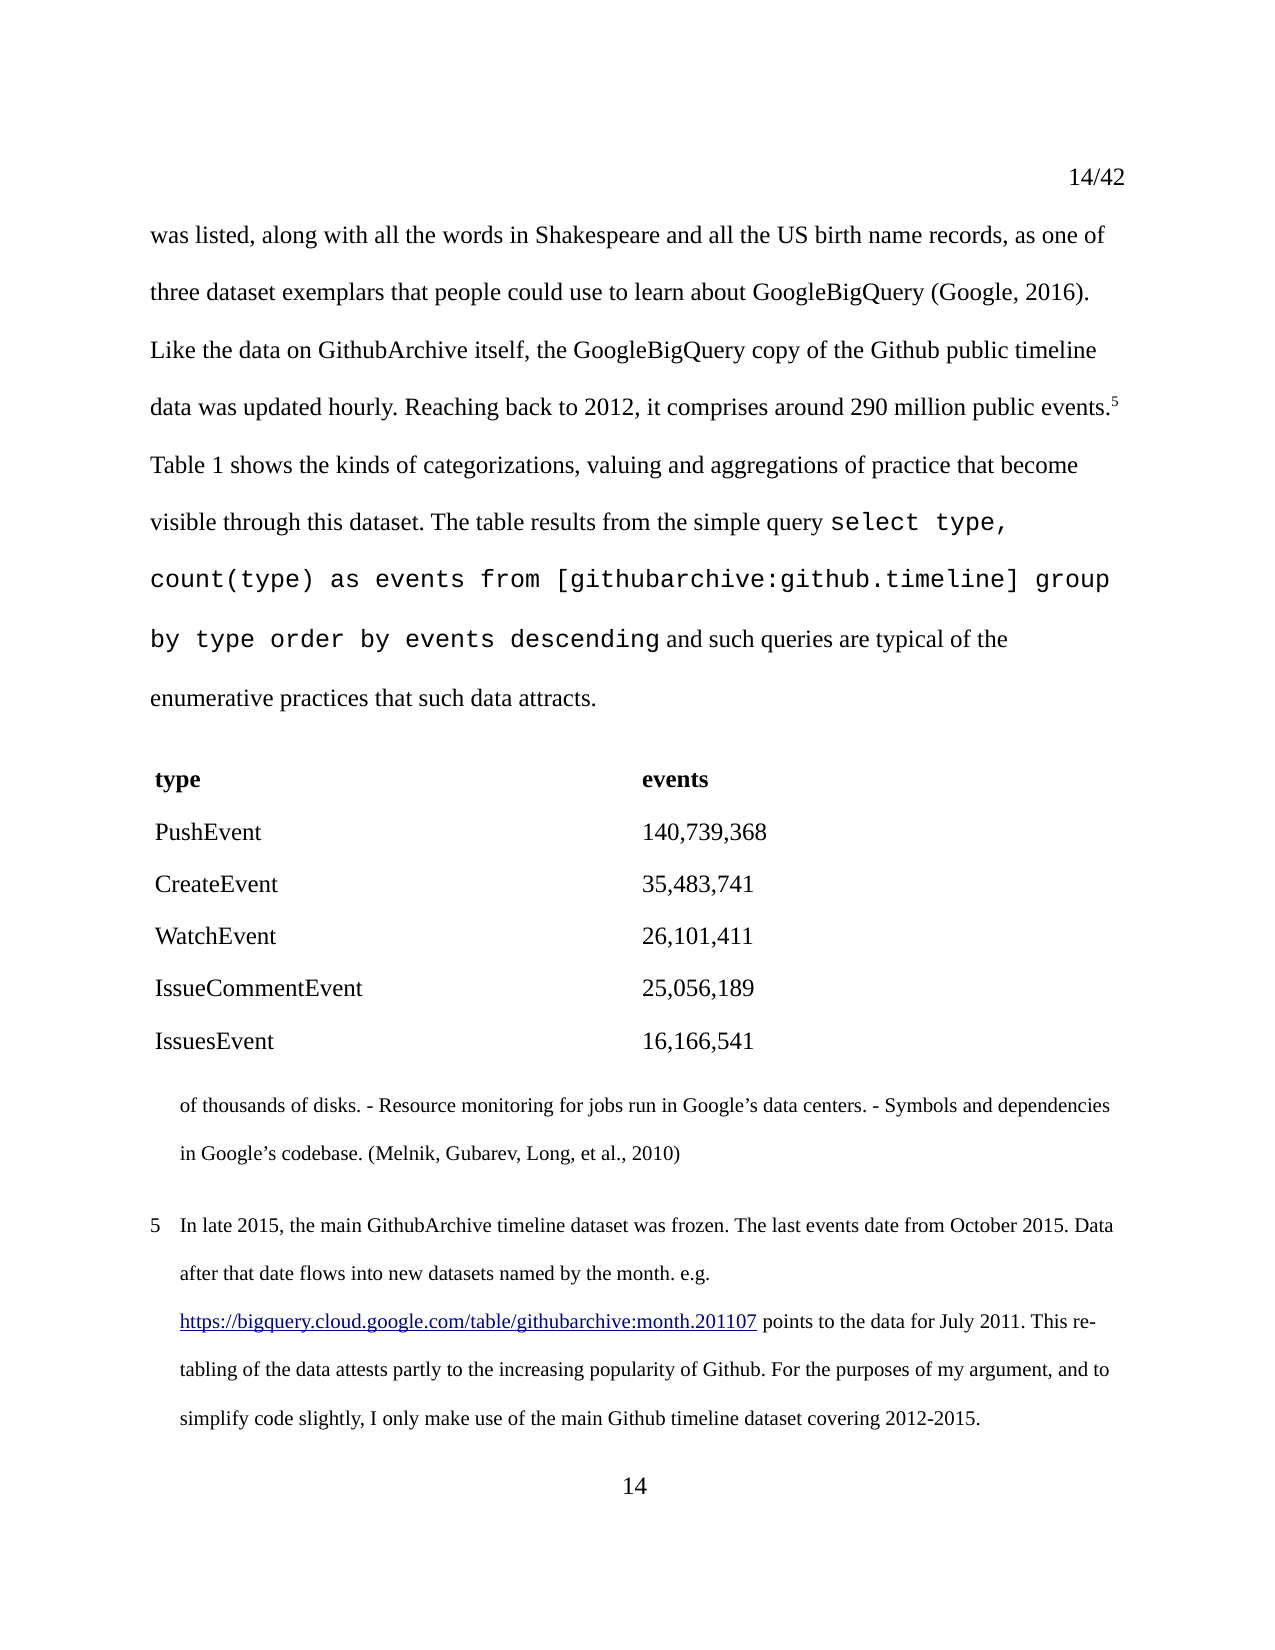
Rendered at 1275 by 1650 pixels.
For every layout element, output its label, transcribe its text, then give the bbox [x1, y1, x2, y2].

table_cell WatchEvent [150, 910, 637, 962]
table_cell 16,166,541 [638, 1014, 1125, 1066]
table_cell PushEvent [150, 805, 637, 857]
table_cell 26,101,411 [638, 910, 1125, 962]
text In late 2015, the main GithubArchive timeline dataset was frozen. The last events date from October 2015. Data after that date flows into new datasets named by the month. e.g. https://bigquery.cloud.google.com/table/githubarchive:month.201107 points to the data for July 2011. This re-tabling of the data attests partly to the increasing popularity of Github. For the purposes of my argument, and to simplify code slightly, I only make use of the main Github timeline dataset covering 2012-2015. [150, 1213, 1125, 1429]
table_cell IssueCommentEvent [150, 962, 637, 1014]
table_cell IssuesEvent [150, 1014, 637, 1066]
table_cell 140,739,368 [638, 805, 1125, 857]
table_header events [638, 753, 1125, 805]
table_cell 35,483,741 [638, 857, 1125, 909]
text of thousands of disks. - Resource monitoring for jobs run in Google’s data centers. - Symbols and dependencies in Google’s codebase. (Melnik, Gubarev, Long, et al., 2010) [150, 1093, 1125, 1165]
table_cell CreateEvent [150, 857, 637, 909]
table_cell 25,056,189 [638, 962, 1125, 1014]
table_header type [150, 753, 637, 805]
text was listed, along with all the words in Shakespeare and all the US birth name records, as one of three dataset exemplars that people could use to learn about GoogleBigQuery (Google, 2016). Like the data on GithubArchive itself, the GoogleBigQuery copy of the Github public timeline data was updated hourly. Reaching back to 2012, it comprises around 290 million public events. Table 1 shows the kinds of categorizations, valuing and aggregations of practice that become visible through this dataset. The table results from the simple query select type, count(type) as events from [githubarchive:github.timeline] group by type order by events descending and such queries are typical of the enumerative practices that such data attracts. [150, 220, 1125, 712]
